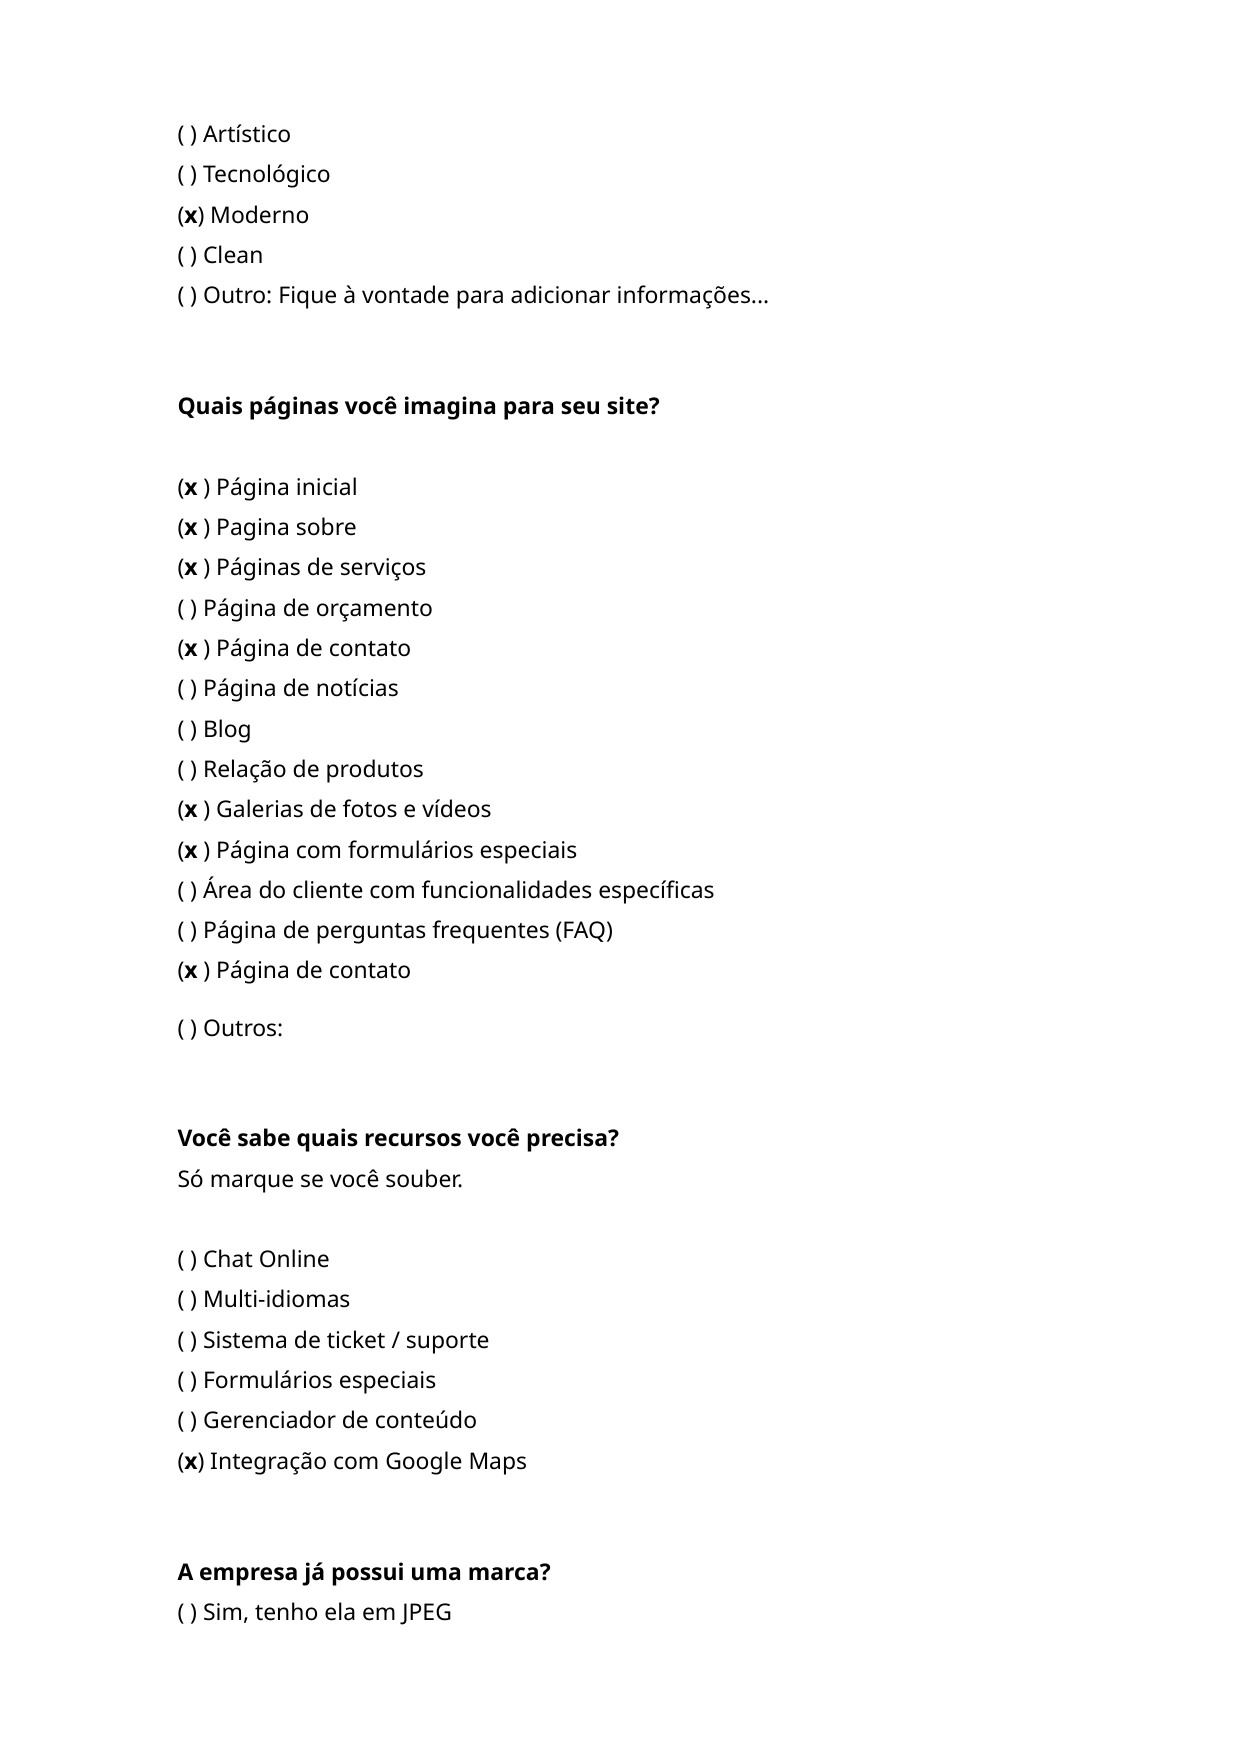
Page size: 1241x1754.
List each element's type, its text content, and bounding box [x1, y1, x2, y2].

text Quais páginas você imagina para seu site? (x ) Página inicial (x ) Pagina sobre (x ) Páginas de serviços ( ) Página de orçamento (x ) Página de contato ( ) Página de notícias ( ) Blog ( ) Relação de produtos (x ) Galerias de fotos e vídeos (x ) Página com formulários especiais ( ) Área do cliente com funcionalidades específicas ( ) Página de perguntas frequentes (FAQ) (x ) Página de contato [177, 390, 1122, 986]
text ( ) Artístico ( ) Tecnológico (x) Moderno ( ) Clean ( ) Outro: Fique à vontade para adicionar informações... [177, 118, 1122, 311]
text A empresa já possui uma marca? ( ) Sim, tenho ela em JPEG [177, 1555, 1122, 1627]
text Você sabe quais recursos você precisa? Só marque se você souber. ( ) Chat Online ( ) Multi-idiomas ( ) Sistema de ticket / suporte ( ) Formulários especiais ( ) Gerenciador de conteúdo (x) Integração com Google Maps [177, 1122, 1122, 1476]
text ( ) Outros: [177, 1011, 1122, 1043]
